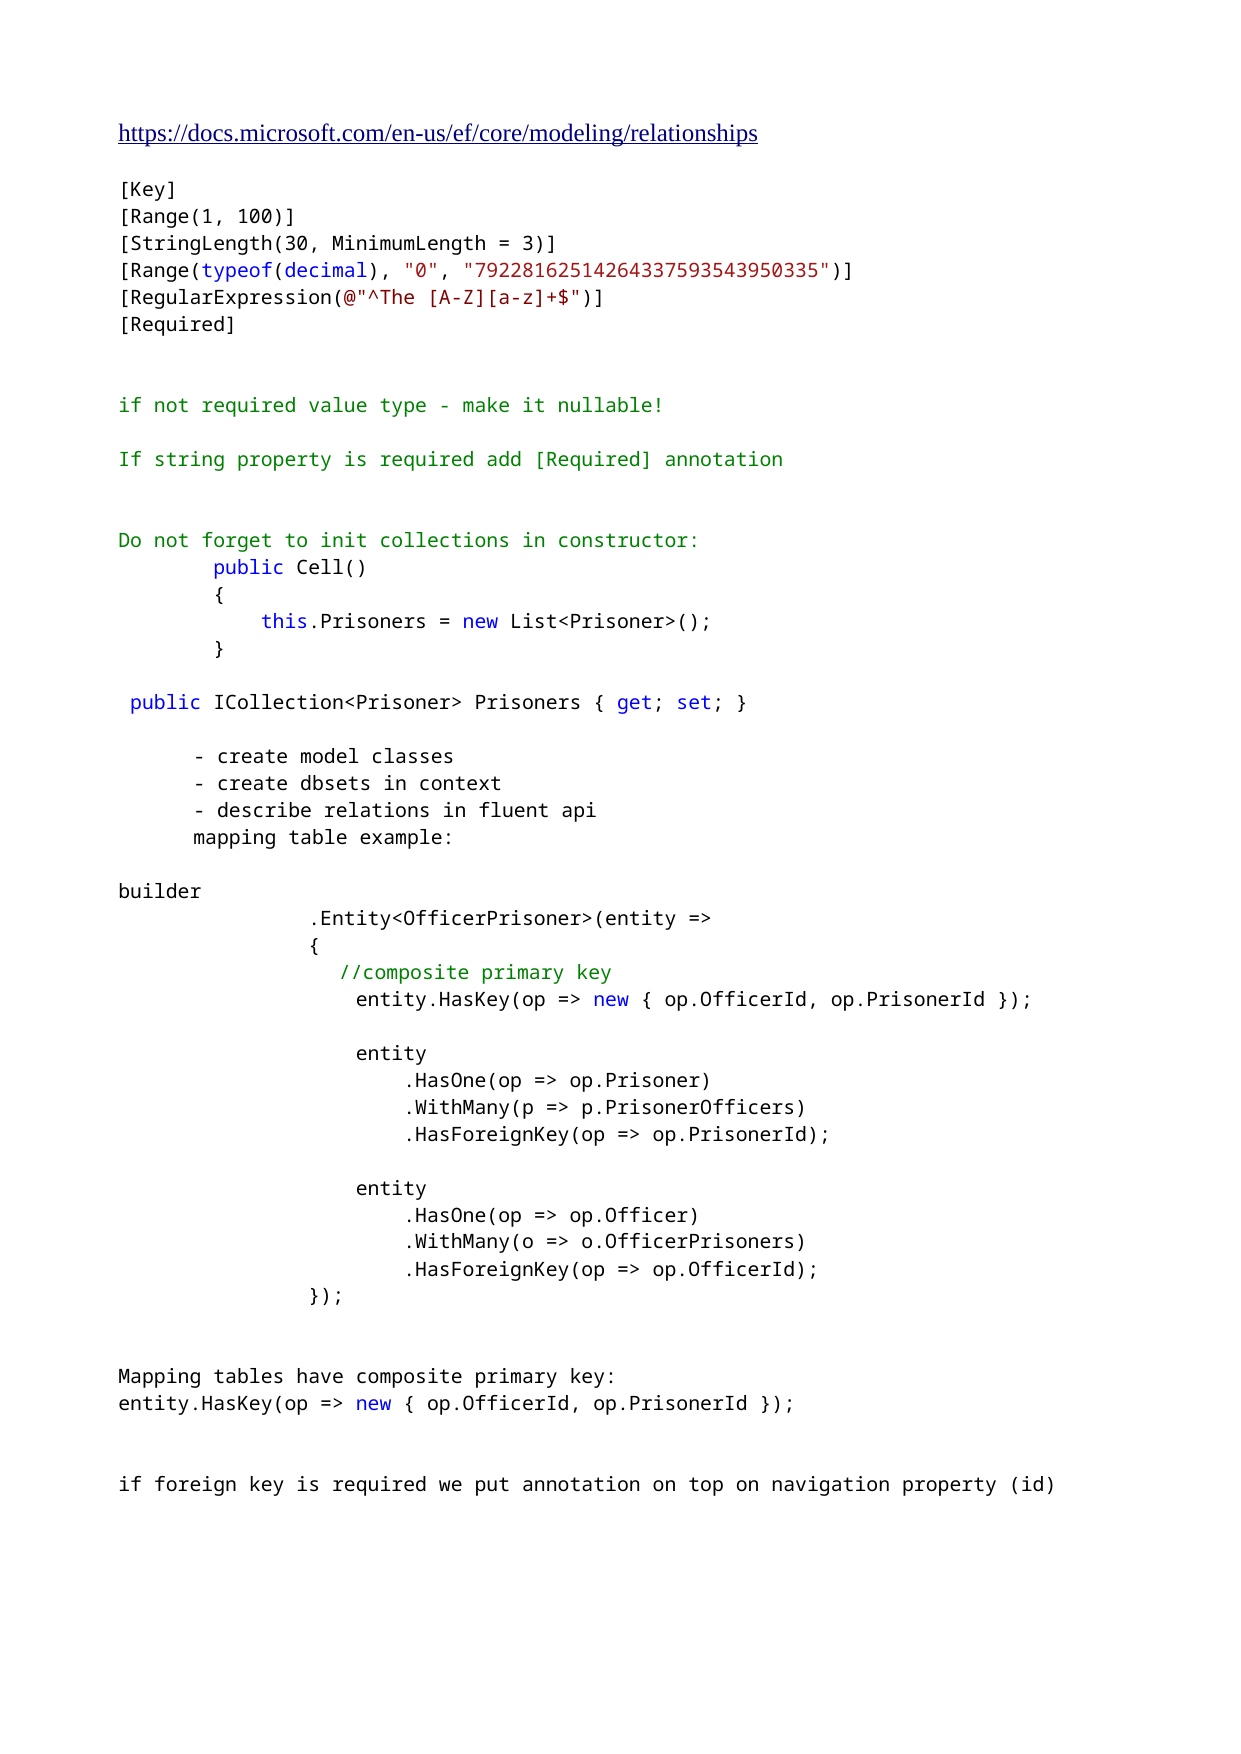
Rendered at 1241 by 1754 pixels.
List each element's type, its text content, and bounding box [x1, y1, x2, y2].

text .HasForeignKey(op => op.OfficerId); [118, 1255, 1122, 1282]
text [Range(typeof(decimal), "0", "79228162514264337593543950335")] [118, 257, 1122, 283]
text https://docs.microsoft.com/en-us/ef/core/modeling/relationships [118, 118, 1122, 147]
list mapping table example: [156, 823, 1122, 850]
text .HasOne(op => op.Prisoner) [118, 1066, 1122, 1093]
text this.Prisoners = new List<Prisoner>(); [118, 607, 1122, 634]
list - describe relations in fluent api [156, 796, 1122, 823]
text if not required value type - make it nullable! [118, 391, 1122, 418]
text } [118, 634, 1122, 661]
text entity.HasKey(op => new { op.OfficerId, op.PrisonerId }); [118, 1390, 1122, 1417]
text .WithMany(p => p.PrisonerOfficers) [118, 1093, 1122, 1120]
text { [118, 580, 1122, 607]
text [RegularExpression(@"^The [A-Z][a-z]+$")] [118, 283, 1122, 311]
text Mapping tables have composite primary key: [118, 1363, 1122, 1390]
list - create model classes [156, 742, 1122, 769]
text builder [118, 877, 1122, 904]
text [Range(1, 100)] [118, 203, 1122, 229]
text [Required] [118, 311, 1122, 337]
list - create dbsets in context [156, 769, 1122, 796]
text }); [118, 1282, 1122, 1309]
text If string property is required add [Required] annotation [118, 445, 1122, 472]
text [Key] [118, 176, 1122, 203]
text if foreign key is required we put annotation on top on navigation property (id) [118, 1471, 1122, 1498]
text entity [118, 1174, 1122, 1201]
text entity.HasKey(op => new { op.OfficerId, op.PrisonerId }); [118, 985, 1122, 1012]
text .Entity<OfficerPrisoner>(entity => [118, 904, 1122, 931]
text [StringLength(30, MinimumLength = 3)] [118, 229, 1122, 257]
text public Cell() [118, 553, 1122, 580]
text //composite primary key [118, 958, 1122, 985]
text .HasOne(op => op.Officer) [118, 1201, 1122, 1228]
text entity [118, 1039, 1122, 1066]
text public ICollection<Prisoner> Prisoners { get; set; } [118, 688, 1122, 715]
text Do not forget to init collections in constructor: [118, 526, 1122, 553]
text .WithMany(o => o.OfficerPrisoners) [118, 1228, 1122, 1255]
text .HasForeignKey(op => op.PrisonerId); [118, 1120, 1122, 1147]
text { [118, 931, 1122, 958]
